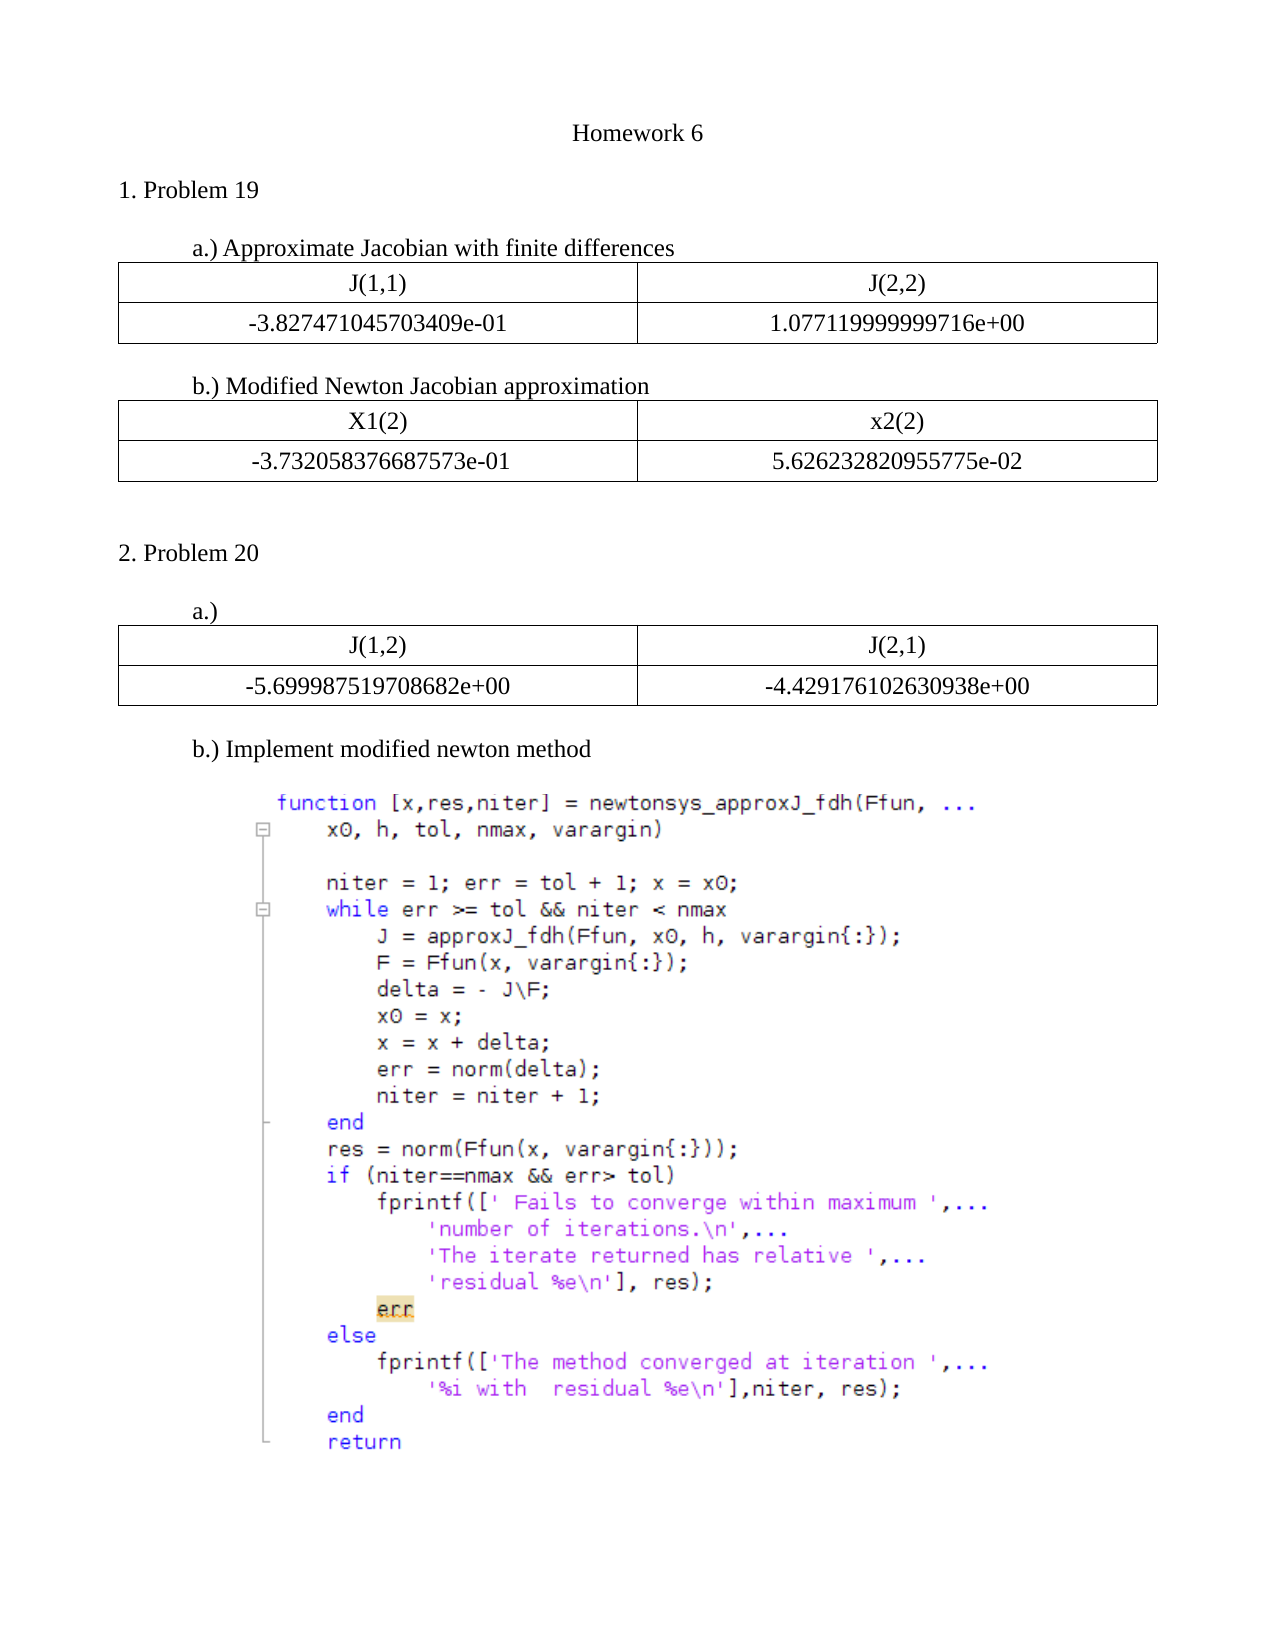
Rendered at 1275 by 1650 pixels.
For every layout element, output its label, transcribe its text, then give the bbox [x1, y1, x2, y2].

table_header J(1,2) [119, 626, 637, 665]
table_cell -3.732058376687573e-01 [119, 441, 637, 481]
text 1. Problem 19 [118, 176, 1157, 204]
table_header J(2,1) [638, 626, 1157, 665]
picture [250, 794, 1025, 1468]
text Homework 6 [118, 118, 1157, 147]
table_header x2(2) [638, 401, 1157, 440]
table_cell -5.699987519708682e+00 [119, 666, 637, 705]
text b.) Implement modified newton method [118, 734, 1157, 763]
table_cell 5.626232820955775e-02 [638, 441, 1157, 481]
text b.) Modified Newton Jacobian approximation [118, 371, 1157, 400]
text a.) Approximate Jacobian with finite differences [118, 233, 1157, 262]
text 2. Problem 20 [118, 538, 1157, 567]
table_cell 1.077119999999716e+00 [638, 303, 1157, 342]
table_cell -3.827471045703409e-01 [119, 303, 637, 342]
table_header X1(2) [119, 401, 637, 440]
text a.) [118, 596, 1157, 624]
table_header J(2,2) [638, 263, 1157, 302]
table_header J(1,1) [119, 263, 637, 302]
table_cell -4.429176102630938e+00 [638, 666, 1157, 705]
